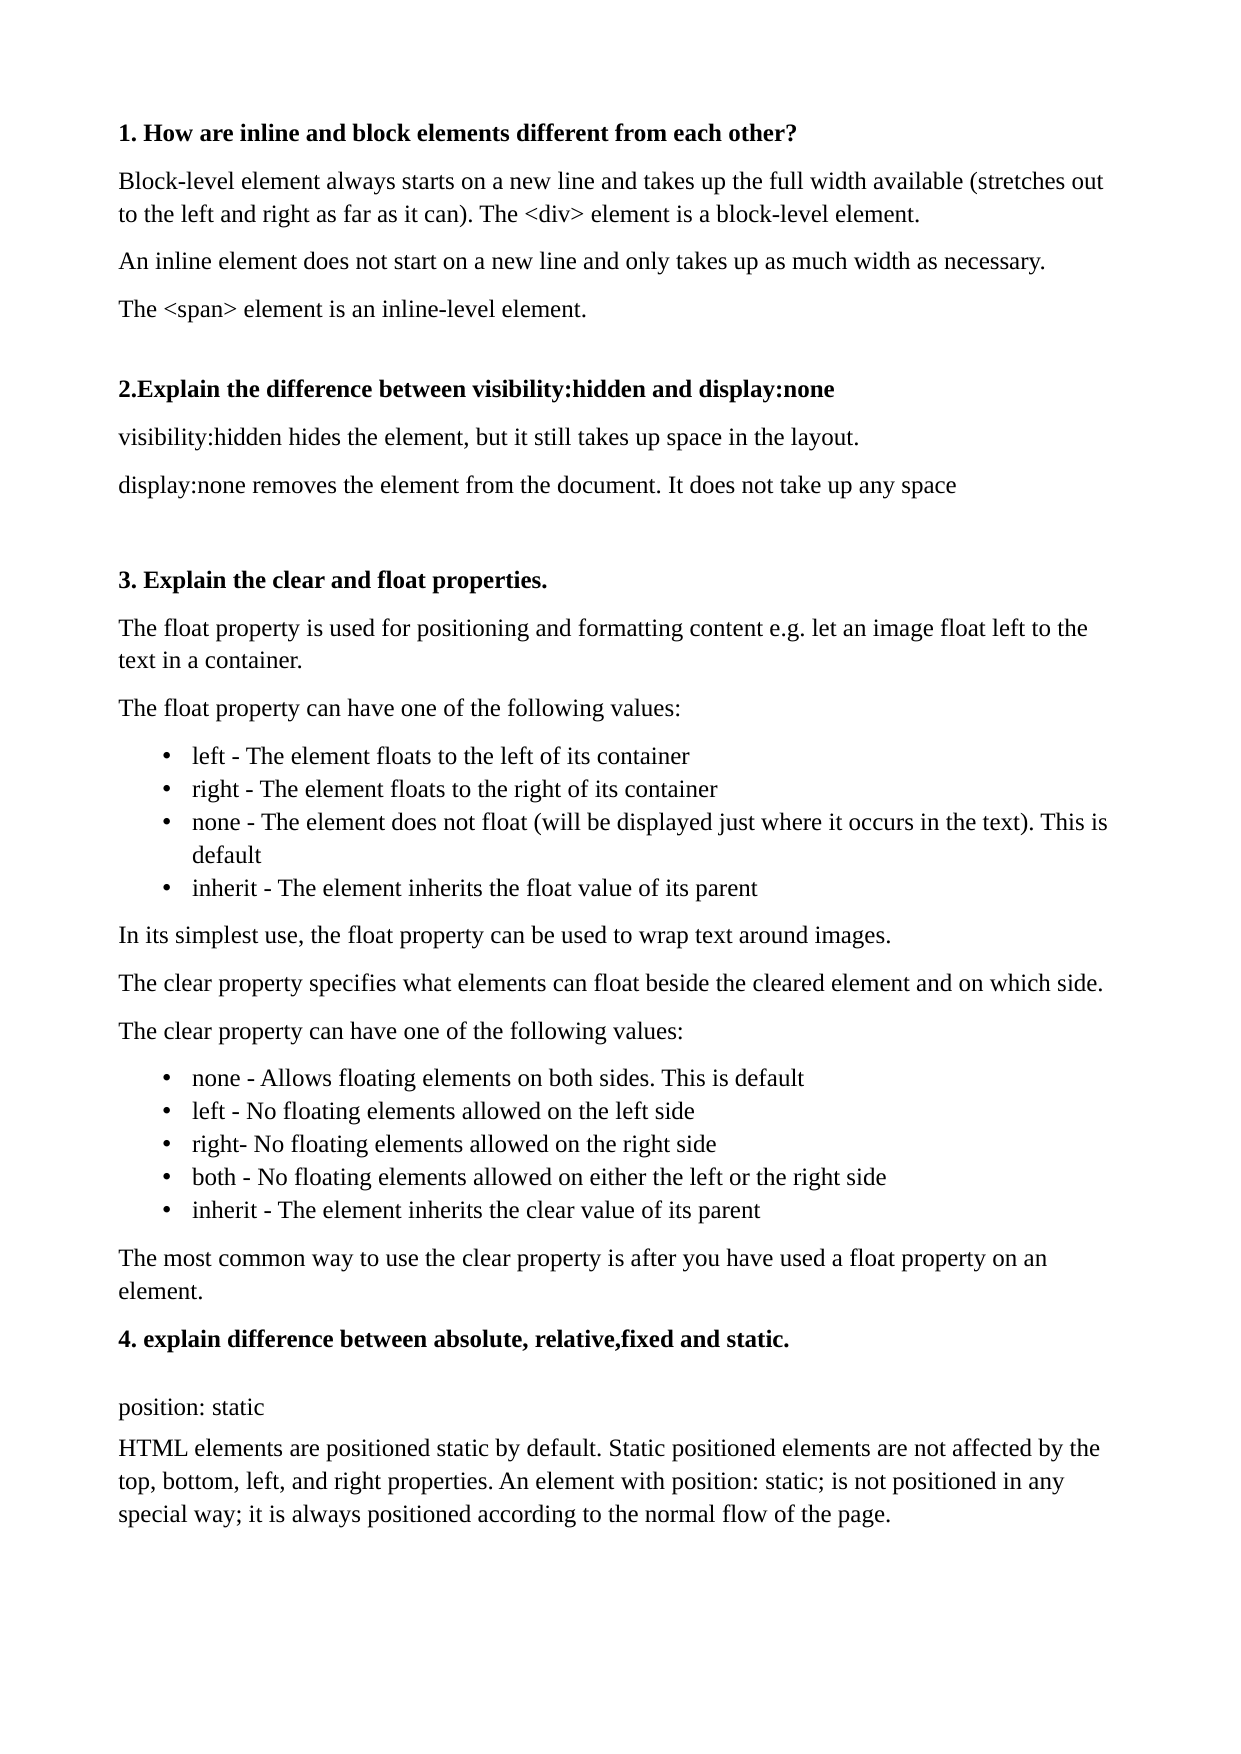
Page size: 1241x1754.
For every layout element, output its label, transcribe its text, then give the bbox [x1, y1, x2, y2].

list right - The element floats to the right of its container [162, 774, 1122, 803]
list none - The element does not float (will be displayed just where it occurs in the text). This is default [162, 807, 1122, 869]
text HTML elements are positioned static by default. Static positioned elements are not affected by the top, bottom, left, and right properties. An element with position: static; is not positioned in any special way; it is always positioned according to the normal flow of the page. [118, 1433, 1122, 1528]
text The most common way to use the clear property is after you have used a float property on an element. [118, 1243, 1122, 1305]
text The clear property specifies what elements can float beside the cleared element and on which side. [118, 968, 1122, 997]
list none - Allows floating elements on both sides. This is default [162, 1063, 1122, 1092]
text 2.Explain the difference between visibility:hidden and display:none [118, 342, 1122, 403]
list both - No floating elements allowed on either the left or the right side [162, 1162, 1122, 1191]
text Block-level element always starts on a new line and takes up the full width available (stretches out to the left and right as far as it can). The <div> element is a block-level element. [118, 166, 1122, 227]
text An inline element does not start on a new line and only takes up as much width as necessary. [118, 246, 1122, 275]
list left - The element floats to the left of its container [162, 741, 1122, 769]
text The float property is used for positioning and formatting content e.g. let an image float left to the text in a container. [118, 613, 1122, 674]
text 3. Explain the clear and float properties. [118, 565, 1122, 594]
text 1. How are inline and block elements different from each other? [118, 118, 1122, 147]
text 4. explain difference between absolute, relative,fixed and static. [118, 1324, 1122, 1352]
list inherit - The element inherits the float value of its parent [162, 873, 1122, 902]
text display:none removes the element from the document. It does not take up any space [118, 470, 1122, 498]
text In its simplest use, the float property can be used to wrap text around images. [118, 921, 1122, 949]
text The float property can have one of the following values: [118, 693, 1122, 722]
list right- No floating elements allowed on the right side [162, 1129, 1122, 1158]
text visibility:hidden hides the element, but it still takes up space in the layout. [118, 422, 1122, 451]
subtitle position: static [118, 1392, 1122, 1421]
text The <span> element is an inline-level element. [118, 294, 1122, 323]
list inherit - The element inherits the clear value of its parent [162, 1195, 1122, 1224]
list left - No floating elements allowed on the left side [162, 1096, 1122, 1125]
text The clear property can have one of the following values: [118, 1016, 1122, 1044]
